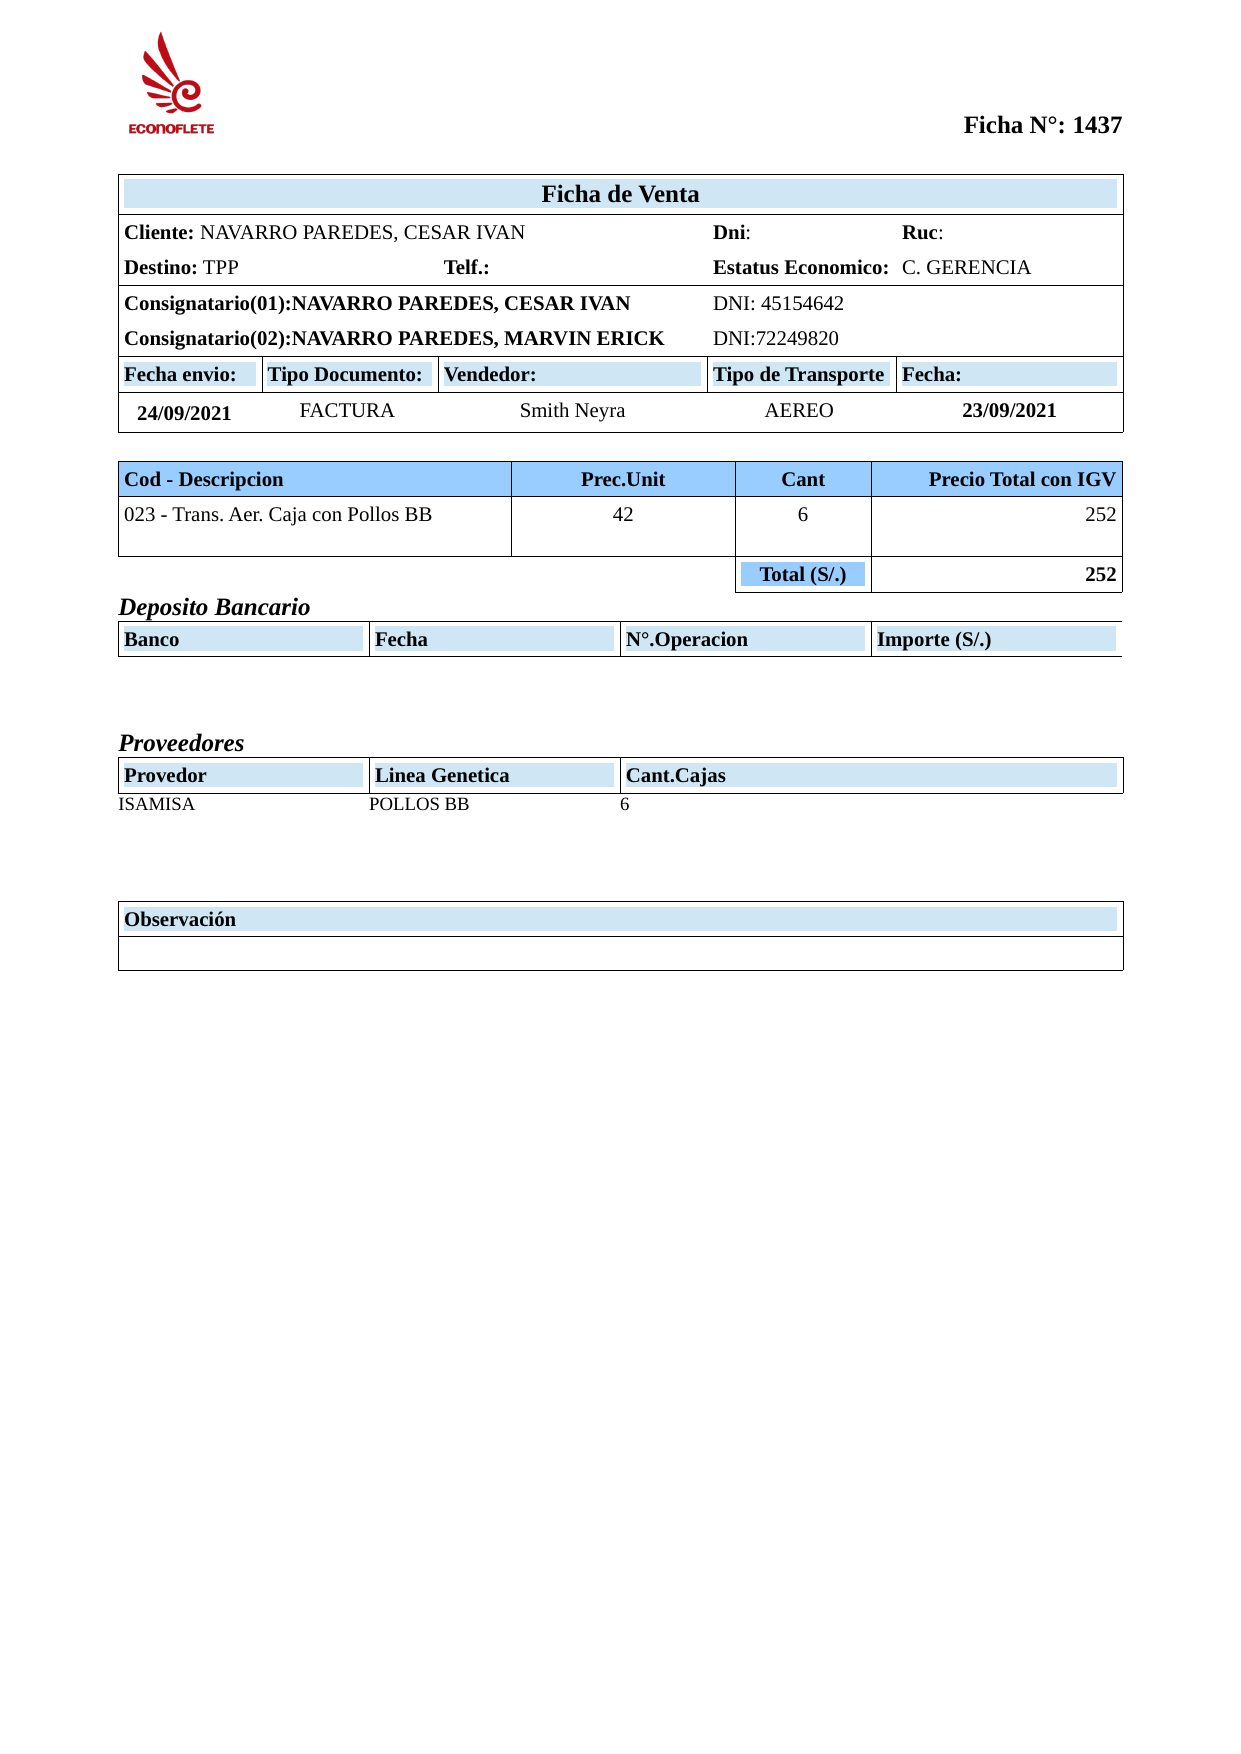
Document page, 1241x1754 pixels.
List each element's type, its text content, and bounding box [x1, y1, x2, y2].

table_cell 252 [872, 497, 1122, 556]
table_header Precio Total con IGV [872, 462, 1122, 496]
table_cell ISAMISA [118, 794, 369, 814]
table_cell Consignatario(02):NAVARRO PAREDES, MARVIN ERICK [119, 321, 707, 356]
table_cell Estatus Economico: [707, 249, 896, 285]
table_header Banco [119, 622, 369, 656]
table_cell [511, 557, 735, 592]
table_cell [369, 705, 620, 728]
table_header Ficha de Venta [119, 175, 1123, 214]
table_cell [871, 657, 1122, 680]
table_cell [871, 705, 1122, 728]
text Proveedores [118, 728, 1122, 757]
table_cell [620, 657, 871, 680]
table_cell Fecha envio: [119, 357, 262, 392]
table_cell 42 [512, 497, 735, 556]
table_cell [369, 858, 620, 879]
table_cell [620, 879, 1123, 901]
picture [118, 31, 225, 134]
table_cell Consignatario(01):NAVARRO PAREDES, CESAR IVAN [119, 286, 707, 321]
table_cell [871, 680, 1122, 704]
table_header Prec.Unit [512, 462, 735, 496]
table_cell [118, 879, 369, 901]
table_header N°.Operacion [621, 622, 871, 656]
table_header Cant.Cajas [621, 758, 1123, 793]
table_cell 023 - Trans. Aer. Caja con Pollos BB [119, 497, 511, 556]
table_cell 252 [872, 557, 1122, 592]
table_cell [118, 657, 369, 680]
table_cell Smith Neyra [438, 393, 707, 432]
table_header Importe (S/.) [872, 622, 1122, 656]
table_cell [620, 680, 871, 704]
table_cell [620, 858, 1123, 879]
table_cell [118, 705, 369, 728]
table_cell [369, 680, 620, 704]
table_cell [620, 705, 871, 728]
table_cell [369, 657, 620, 680]
text Deposito Bancario [118, 592, 1122, 621]
table_cell [118, 815, 369, 836]
table_cell C. GERENCIA [896, 249, 1123, 285]
table_cell [118, 557, 511, 592]
table_cell [118, 858, 369, 879]
table_cell 6 [736, 497, 871, 556]
table_cell DNI: 45154642 [707, 286, 1123, 321]
table_cell Tipo Documento: [263, 357, 438, 392]
table_cell [369, 815, 620, 836]
table_cell [119, 937, 1123, 969]
table_cell DNI:72249820 [707, 321, 1123, 356]
table_cell [369, 879, 620, 901]
table_cell [369, 836, 620, 858]
table_header Cant [736, 462, 871, 496]
table_cell Tipo de Transporte [708, 357, 896, 392]
table_cell 23/09/2021 [896, 393, 1123, 432]
table_cell [620, 815, 1123, 836]
table_cell Dni: [707, 215, 896, 249]
table_cell Telf.: [438, 249, 707, 285]
table_cell Fecha: [897, 357, 1123, 392]
table_cell 6 [620, 794, 1123, 814]
table_header Fecha [370, 622, 620, 656]
table_cell [620, 836, 1123, 858]
table_cell AEREO [707, 393, 896, 432]
table_cell [118, 680, 369, 704]
table_header Cod - Descripcion [119, 462, 511, 496]
table_cell Total (S/.) [736, 557, 871, 592]
table_cell 24/09/2021 [119, 393, 262, 432]
table_cell POLLOS BB [369, 794, 620, 814]
table_cell Ruc: [896, 215, 1123, 249]
table_cell Cliente: NAVARRO PAREDES, CESAR IVAN [119, 215, 707, 249]
table_header Provedor [119, 758, 369, 793]
table_cell Destino: TPP [119, 249, 438, 285]
table_cell [118, 836, 369, 858]
table_header Observación [119, 902, 1123, 936]
table_header Linea Genetica [370, 758, 620, 793]
table_cell FACTURA [262, 393, 438, 432]
table_cell Vendedor: [439, 357, 707, 392]
